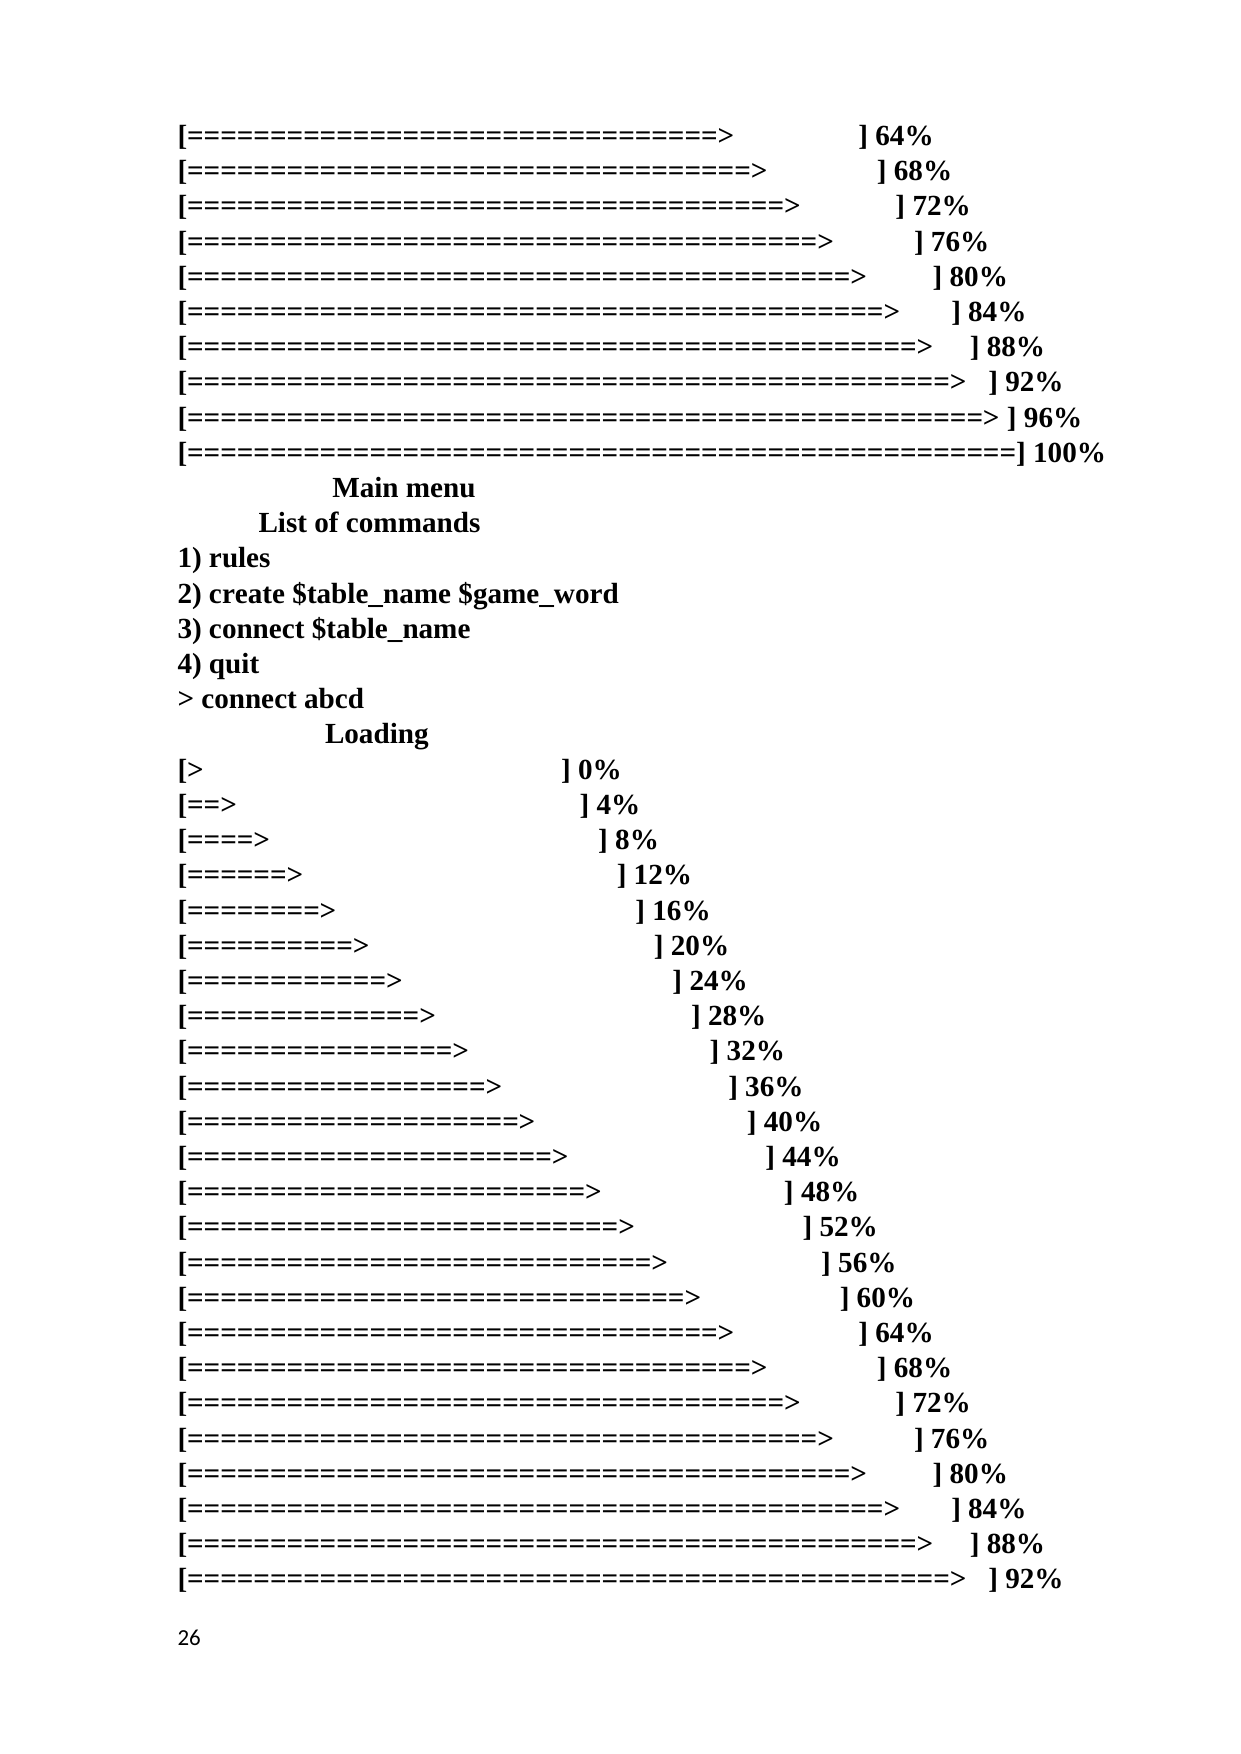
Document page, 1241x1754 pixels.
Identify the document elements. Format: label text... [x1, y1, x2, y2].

text 1) rules [177, 541, 1152, 574]
text [================================> ] 64% [177, 118, 1152, 152]
text [======> ] 12% [177, 857, 1152, 891]
text [====================> ] 40% [177, 1104, 1152, 1137]
text [======================> ] 44% [177, 1139, 1152, 1173]
text [========================================> ] 80% [177, 259, 1152, 292]
text Main menu [177, 470, 1152, 504]
text [============> ] 24% [177, 963, 1152, 997]
text [==========================================> ] 84% [177, 294, 1152, 328]
text [========================> ] 48% [177, 1174, 1152, 1208]
text [================================================> ] 96% [177, 400, 1152, 433]
text List of commands [177, 505, 1152, 539]
text [==================================> ] 68% [177, 153, 1152, 187]
text 2) create $table_name $game_word [177, 576, 1152, 609]
text [============================================> ] 88% [177, 1526, 1152, 1560]
text [============================================> ] 88% [177, 329, 1152, 363]
text [================================> ] 64% [177, 1315, 1152, 1349]
text [==============================================> ] 92% [177, 1562, 1152, 1595]
text [====================================> ] 72% [177, 188, 1152, 222]
text [====> ] 8% [177, 822, 1152, 856]
text > connect abcd [177, 681, 1152, 715]
text [============================> ] 56% [177, 1245, 1152, 1278]
text [==========> ] 20% [177, 928, 1152, 961]
text [========> ] 16% [177, 893, 1152, 926]
text [========================================> ] 80% [177, 1456, 1152, 1489]
text Loading [177, 717, 1152, 750]
text [==================> ] 36% [177, 1069, 1152, 1102]
text [======================================> ] 76% [177, 224, 1152, 257]
text 3) connect $table_name [177, 611, 1152, 644]
text [================> ] 32% [177, 1033, 1152, 1067]
text [====================================> ] 72% [177, 1386, 1152, 1419]
text 4) quit [177, 646, 1152, 680]
text [==> ] 4% [177, 787, 1152, 821]
text [> ] 0% [177, 752, 1152, 785]
text [==============================> ] 60% [177, 1280, 1152, 1313]
text [==================================================] 100% [177, 435, 1152, 468]
text [==========================> ] 52% [177, 1209, 1152, 1243]
text [==================================> ] 68% [177, 1350, 1152, 1384]
text [==============> ] 28% [177, 998, 1152, 1032]
text [==============================================> ] 92% [177, 364, 1152, 398]
text [======================================> ] 76% [177, 1421, 1152, 1454]
text [==========================================> ] 84% [177, 1491, 1152, 1525]
